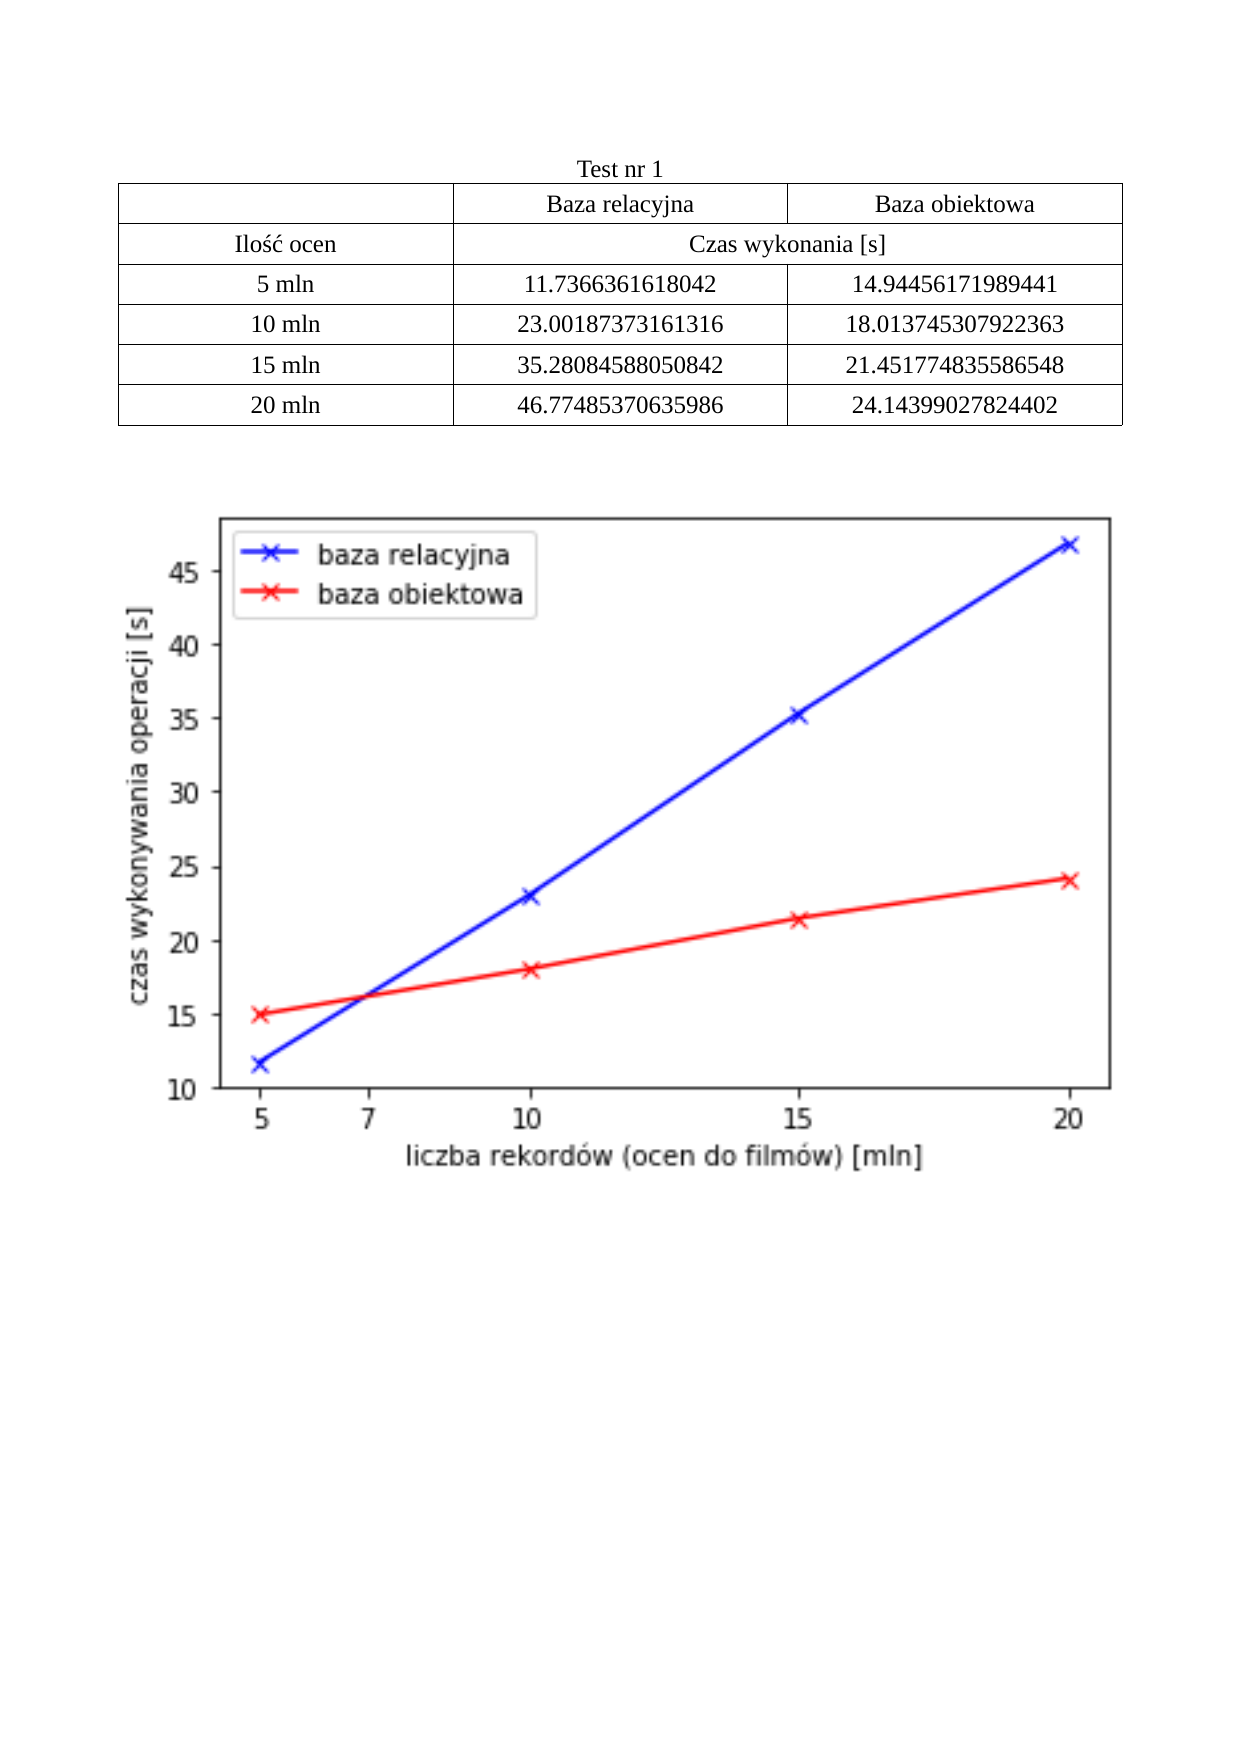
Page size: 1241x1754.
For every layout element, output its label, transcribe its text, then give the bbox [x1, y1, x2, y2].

table_cell 46.77485370635986 [454, 385, 787, 425]
table_cell 23.00187373161316 [454, 305, 787, 344]
table_cell 5 mln [119, 265, 453, 304]
table_cell 15 mln [119, 345, 453, 384]
picture [111, 492, 1136, 1190]
table_cell 18.013745307922363 [788, 305, 1122, 344]
table_header Baza obiektowa [788, 184, 1122, 223]
table_cell 10 mln [119, 305, 453, 344]
table_cell 20 mln [119, 385, 453, 425]
table_cell 14.94456171989441 [788, 265, 1122, 304]
text Test nr 1 [118, 154, 1122, 183]
table_header Baza relacyjna [454, 184, 787, 223]
table_cell 35.28084588050842 [454, 345, 787, 384]
table_header [119, 184, 453, 223]
table_cell 11.7366361618042 [454, 265, 787, 304]
table_cell 21.451774835586548 [788, 345, 1122, 384]
table_cell Czas wykonania [s] [454, 224, 1122, 263]
table_cell Ilość ocen [119, 224, 453, 263]
table_cell 24.14399027824402 [788, 385, 1122, 425]
